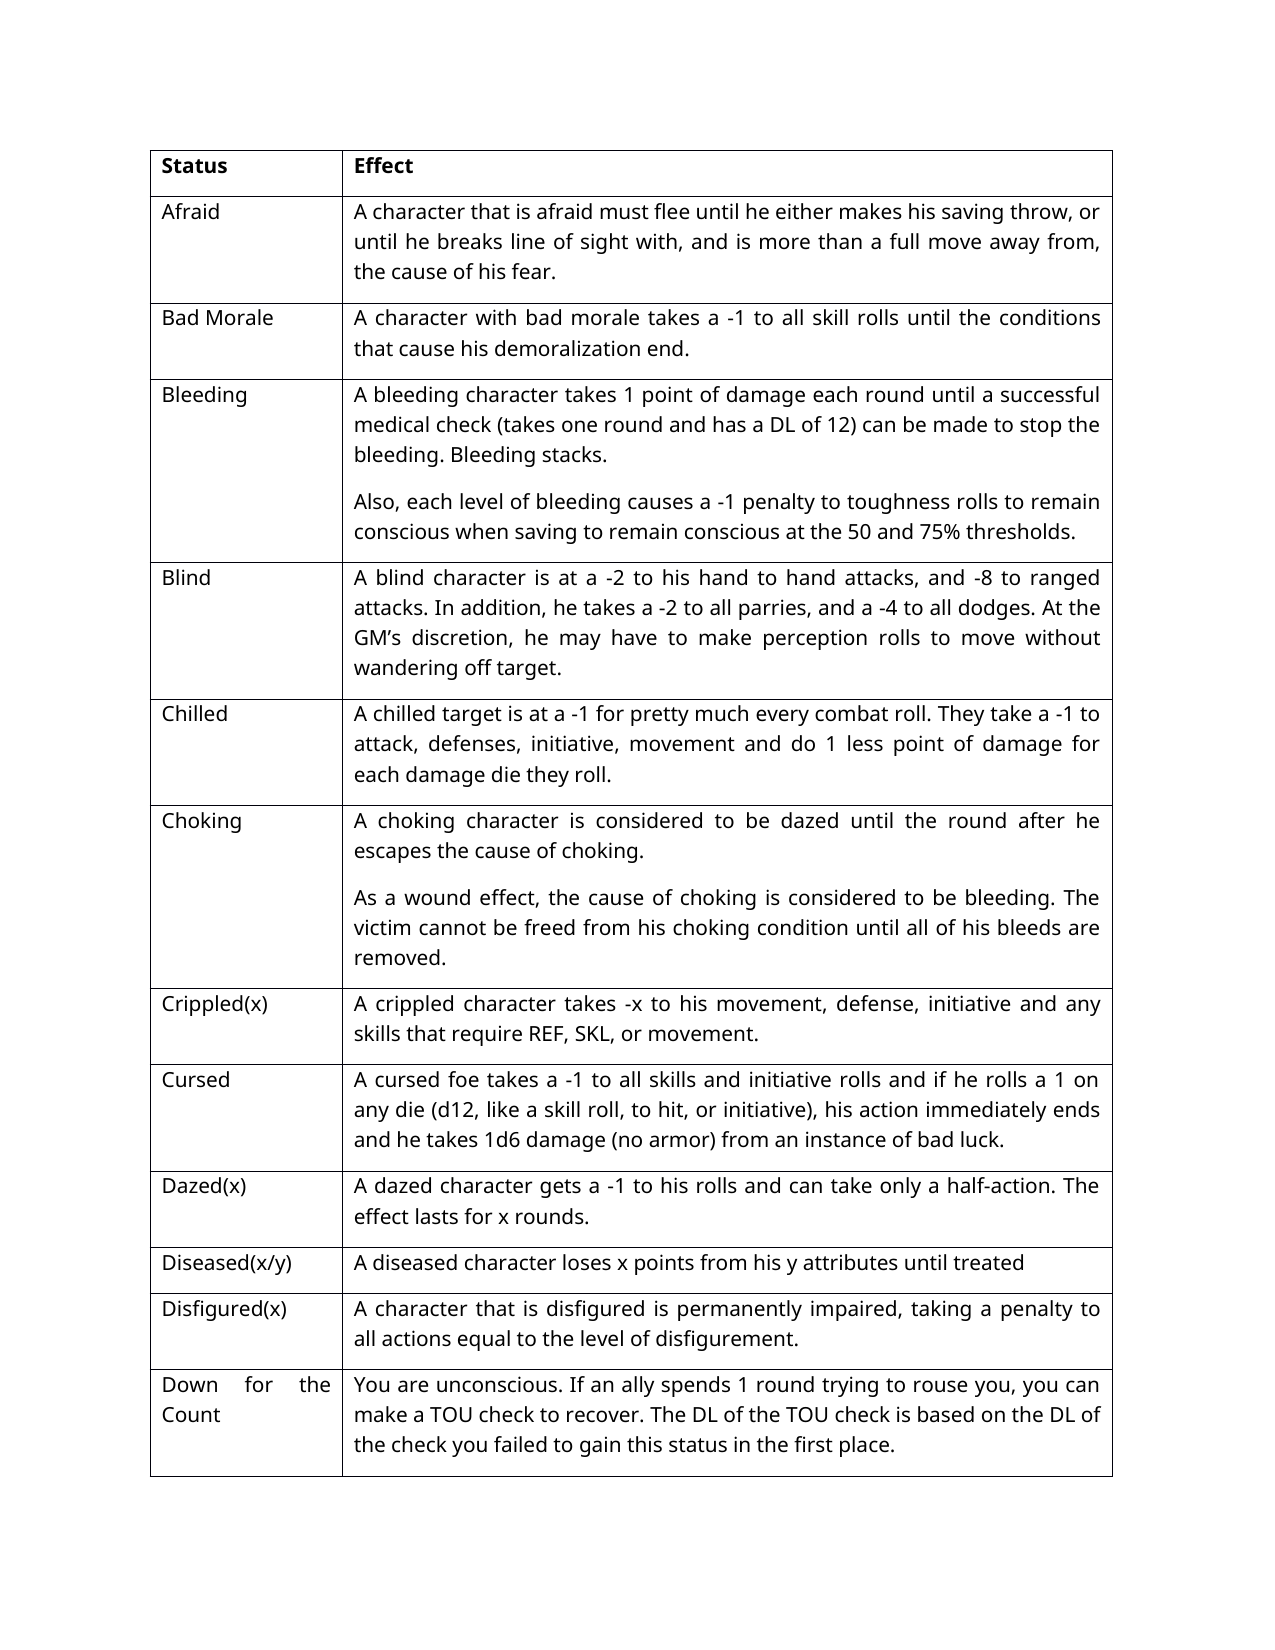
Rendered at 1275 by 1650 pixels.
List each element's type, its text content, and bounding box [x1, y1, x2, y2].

table_cell Cursed [151, 1065, 342, 1171]
table_cell Bleeding [151, 380, 342, 562]
table_cell Choking [151, 806, 342, 988]
table_cell Dazed(x) [151, 1172, 342, 1247]
table_cell A dazed character gets a -1 to his rolls and can take only a half-action. The effect lasts for x rounds. [343, 1172, 1112, 1247]
table_cell Crippled(x) [151, 989, 342, 1064]
table_cell Diseased(x/y) [151, 1248, 342, 1293]
table_header Effect [343, 151, 1112, 196]
table_cell A chilled target is at a -1 for pretty much every combat roll. They take a -1 to attack, defenses, initiative, movement and do 1 less point of damage for each damage die they roll. [343, 700, 1112, 805]
table_cell A character that is afraid must flee until he either makes his saving throw, or until he breaks line of sight with, and is more than a full move away from, the cause of his fear. [343, 197, 1112, 302]
table_cell A bleeding character takes 1 point of damage each round until a successful medical check (takes one round and has a DL of 12) can be made to stop the bleeding. Bleeding stacks. Also, each level of bleeding causes a -1 penalty to toughness rolls to remain conscious when saving to remain conscious at the 50 and 75% thresholds. [343, 380, 1112, 562]
table_header Status [151, 151, 342, 196]
table_cell You are unconscious. If an ally spends 1 round trying to rouse you, you can make a TOU check to recover. The DL of the TOU check is based on the DL of the check you failed to gain this status in the first place. [343, 1370, 1112, 1476]
table_cell A blind character is at a -2 to his hand to hand attacks, and -8 to ranged attacks. In addition, he takes a -2 to all parries, and a -4 to all dodges. At the GM’s discretion, he may have to make perception rolls to move without wandering off target. [343, 563, 1112, 698]
table_cell Blind [151, 563, 342, 698]
table_cell A character that is disfigured is permanently impaired, taking a penalty to all actions equal to the level of disfigurement. [343, 1294, 1112, 1369]
table_cell A character with bad morale takes a -1 to all skill rolls until the conditions that cause his demoralization end. [343, 304, 1112, 379]
table_cell A diseased character loses x points from his y attributes until treated [343, 1248, 1112, 1293]
table_cell Chilled [151, 700, 342, 805]
table_cell Down for the Count [151, 1370, 342, 1476]
table_cell Afraid [151, 197, 342, 302]
table_cell Disfigured(x) [151, 1294, 342, 1369]
table_cell A choking character is considered to be dazed until the round after he escapes the cause of choking. As a wound effect, the cause of choking is considered to be bleeding. The victim cannot be freed from his choking condition until all of his bleeds are removed. [343, 806, 1112, 988]
table_cell Bad Morale [151, 304, 342, 379]
table_cell A crippled character takes -x to his movement, defense, initiative and any skills that require REF, SKL, or movement. [343, 989, 1112, 1064]
table_cell A cursed foe takes a -1 to all skills and initiative rolls and if he rolls a 1 on any die (d12, like a skill roll, to hit, or initiative), his action immediately ends and he takes 1d6 damage (no armor) from an instance of bad luck. [343, 1065, 1112, 1171]
